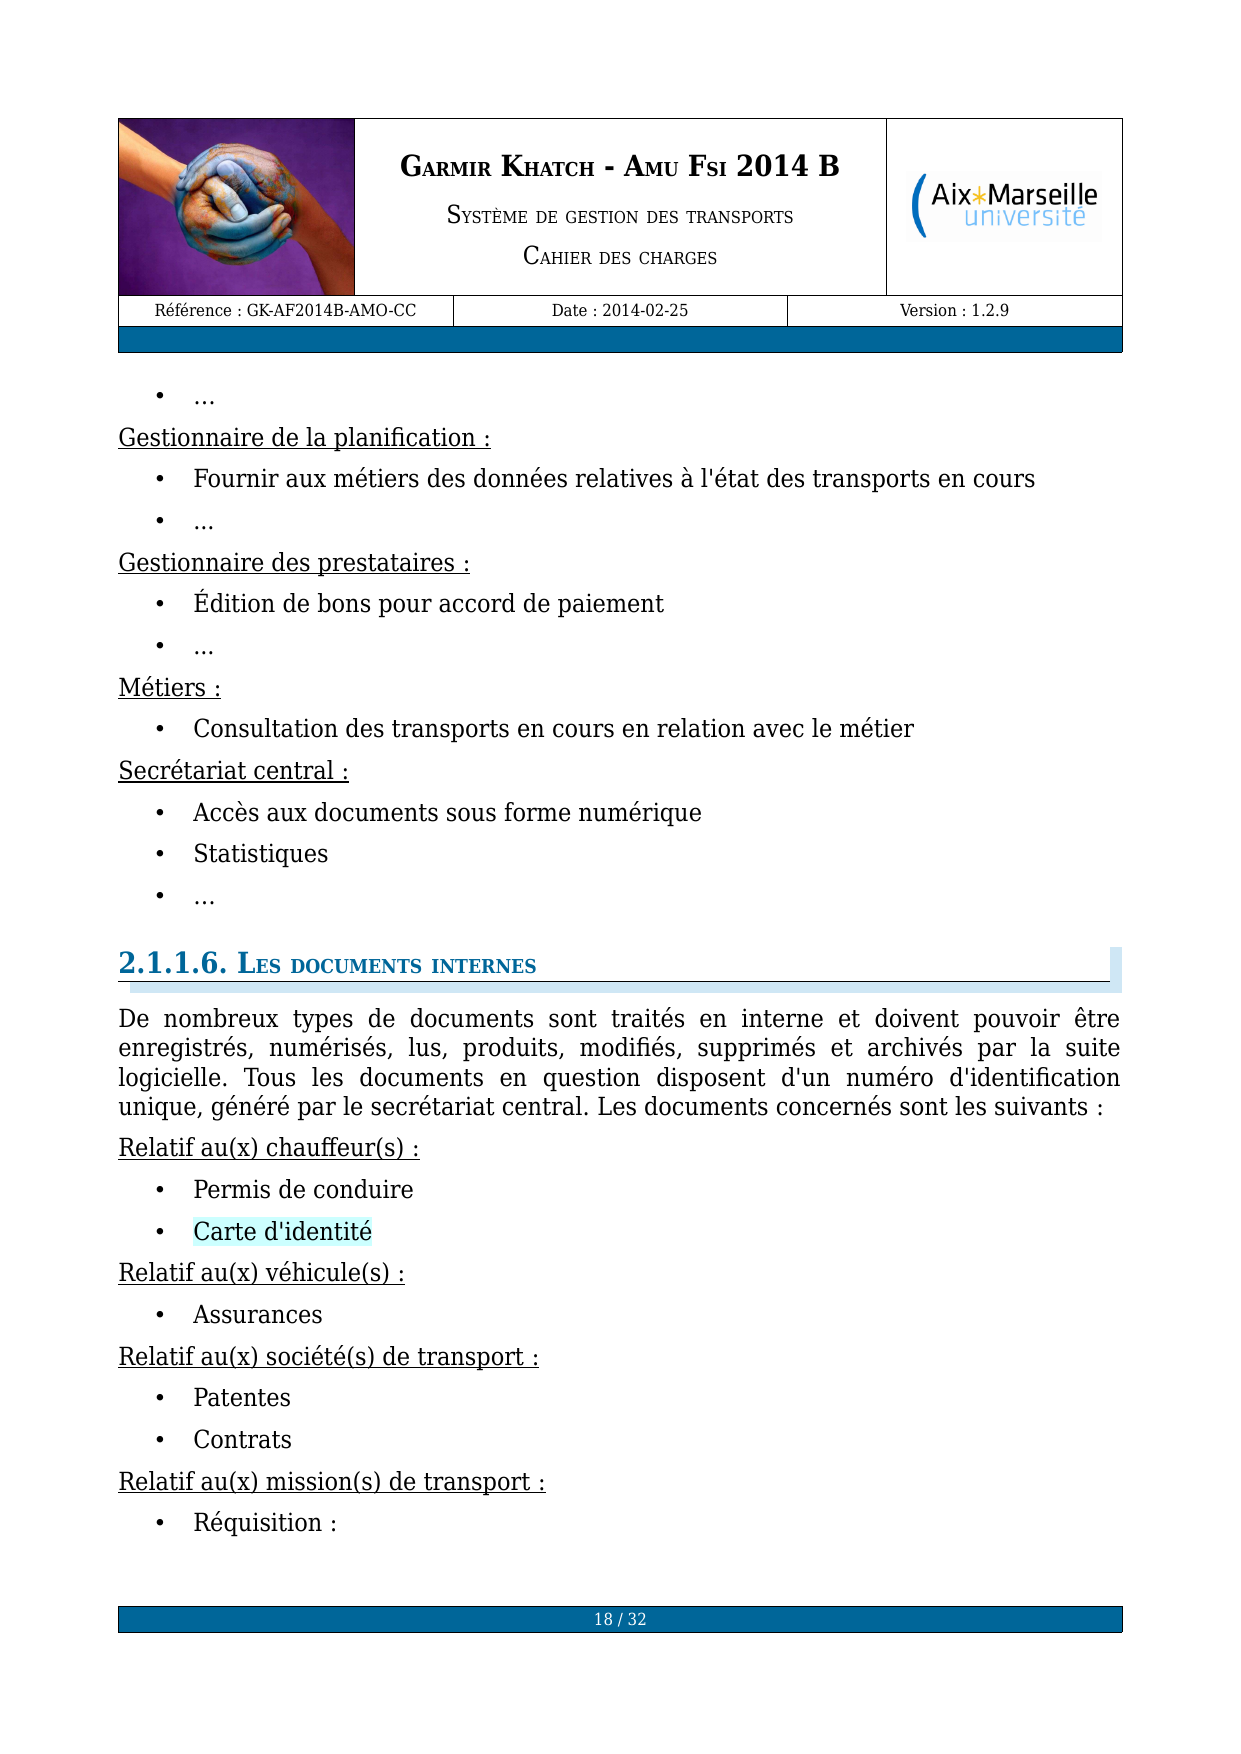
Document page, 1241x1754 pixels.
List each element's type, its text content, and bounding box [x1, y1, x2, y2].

text Secrétariat central : [118, 756, 1122, 785]
list Consultation des transports en cours en relation avec le métier [156, 714, 1122, 744]
list ... [156, 506, 1122, 535]
text Relatif au(x) chauffeur(s) : [118, 1134, 1122, 1163]
list Assurances [156, 1300, 1122, 1329]
list … [156, 881, 1122, 910]
list Statistiques [156, 839, 1122, 869]
list Contrats [156, 1425, 1122, 1454]
text Relatif au(x) société(s) de transport : [118, 1342, 1122, 1371]
list Patentes [156, 1384, 1122, 1413]
picture [887, 126, 1122, 288]
subtitle Les documents internes [118, 947, 1110, 981]
list … [156, 381, 1122, 410]
list Édition de bons pour accord de paiement [156, 589, 1122, 619]
text Relatif au(x) mission(s) de transport : [118, 1467, 1122, 1496]
picture [119, 119, 354, 295]
text Gestionnaire de la planification : [118, 423, 1122, 452]
text Métiers : [118, 673, 1122, 702]
list Réquisition : [156, 1509, 1122, 1538]
text Gestionnaire des prestataires : [118, 548, 1122, 577]
list Carte d'identité [156, 1217, 1122, 1246]
list Fournir aux métiers des données relatives à l'état des transports en cours [156, 464, 1122, 494]
list Permis de conduire [156, 1175, 1122, 1204]
list ... [156, 631, 1122, 660]
list Accès aux documents sous forme numérique [156, 798, 1122, 827]
text De nombreux types de documents sont traités en interne et doivent pouvoir être enregistrés, numérisés, lus, produits, modifiés, supprimés et archivés par la suite logicielle. Tous les documents en question disposent d'un numéro d'identification unique, généré par le secrétariat central. Les documents concernés sont les suivants : [118, 1004, 1122, 1121]
text Relatif au(x) véhicule(s) : [118, 1259, 1122, 1288]
